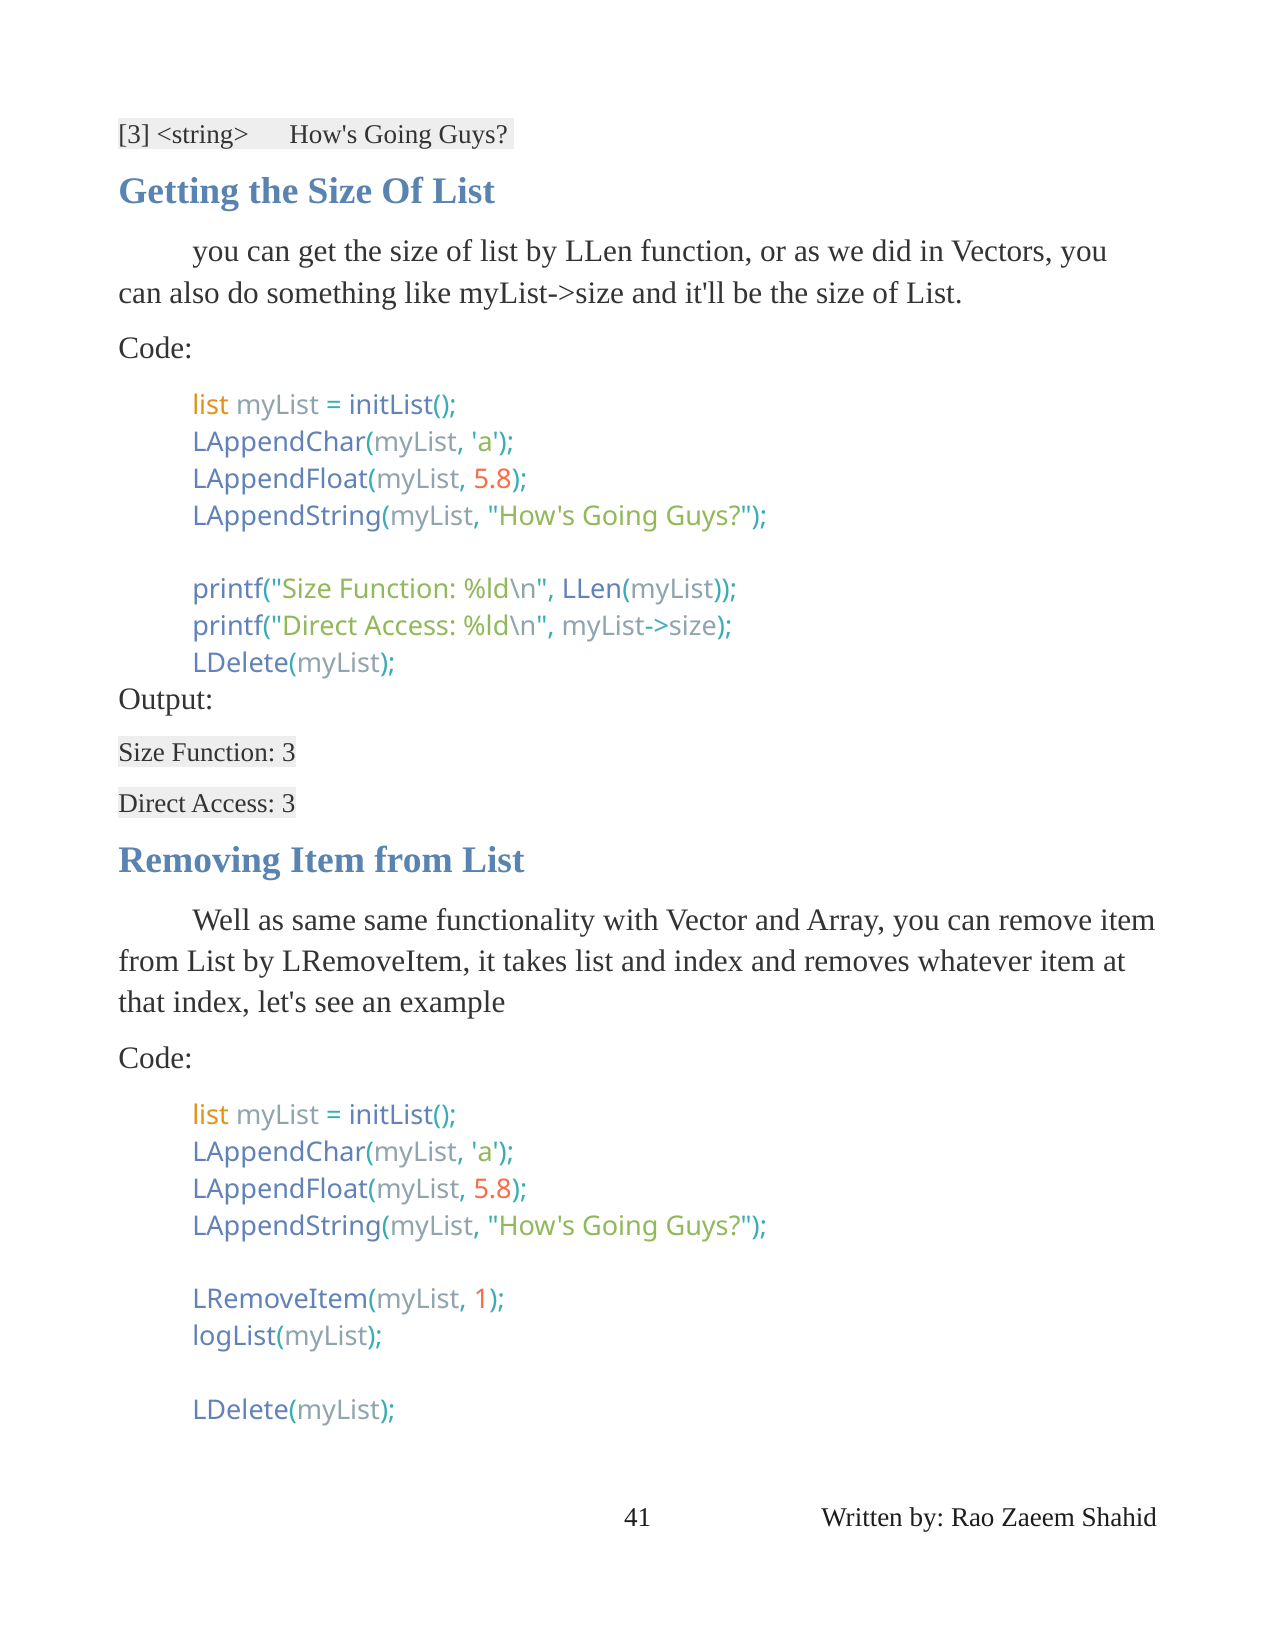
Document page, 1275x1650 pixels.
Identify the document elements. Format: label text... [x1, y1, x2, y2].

text LDelete(myList); [118, 1390, 1157, 1427]
text LAppendChar(myList, 'a'); [118, 1132, 1157, 1169]
text Well as same same functionality with Vector and Array, you can remove item from List by LRemoveItem, it takes list and index and removes whatever item at that index, let's see an example [118, 901, 1157, 1019]
text logList(myList); [118, 1317, 1157, 1353]
text LAppendFloat(myList, 5.8); [118, 459, 1157, 496]
text Direct Access: 3 [118, 787, 1157, 818]
text LAppendString(myList, "How's Going Guys?"); [118, 496, 1157, 533]
text LAppendFloat(myList, 5.8); [118, 1169, 1157, 1206]
text Code: [118, 330, 1157, 366]
text LRemoveItem(myList, 1); [118, 1280, 1157, 1317]
text Size Function: 3 [118, 736, 1157, 767]
text LAppendChar(myList, 'a'); [118, 422, 1157, 459]
text [3] <string> How's Going Guys? [118, 118, 1157, 149]
text Code: [118, 1039, 1157, 1075]
text LAppendString(myList, "How's Going Guys?"); [118, 1206, 1157, 1243]
text Output: [118, 681, 1157, 716]
text printf("Direct Access: %ld\n", myList->size); [118, 607, 1157, 644]
text list myList = initList(); [118, 386, 1157, 422]
text you can get the size of list by LLen function, or as we did in Vectors, you can also do something like myList->size and it'll be the size of List. [118, 233, 1157, 310]
text LDelete(myList); [118, 644, 1157, 681]
text list myList = initList(); [118, 1095, 1157, 1132]
text Removing Item from List [118, 837, 1157, 880]
text Getting the Size Of List [118, 168, 1157, 212]
text printf("Size Function: %ld\n", LLen(myList)); [118, 570, 1157, 607]
